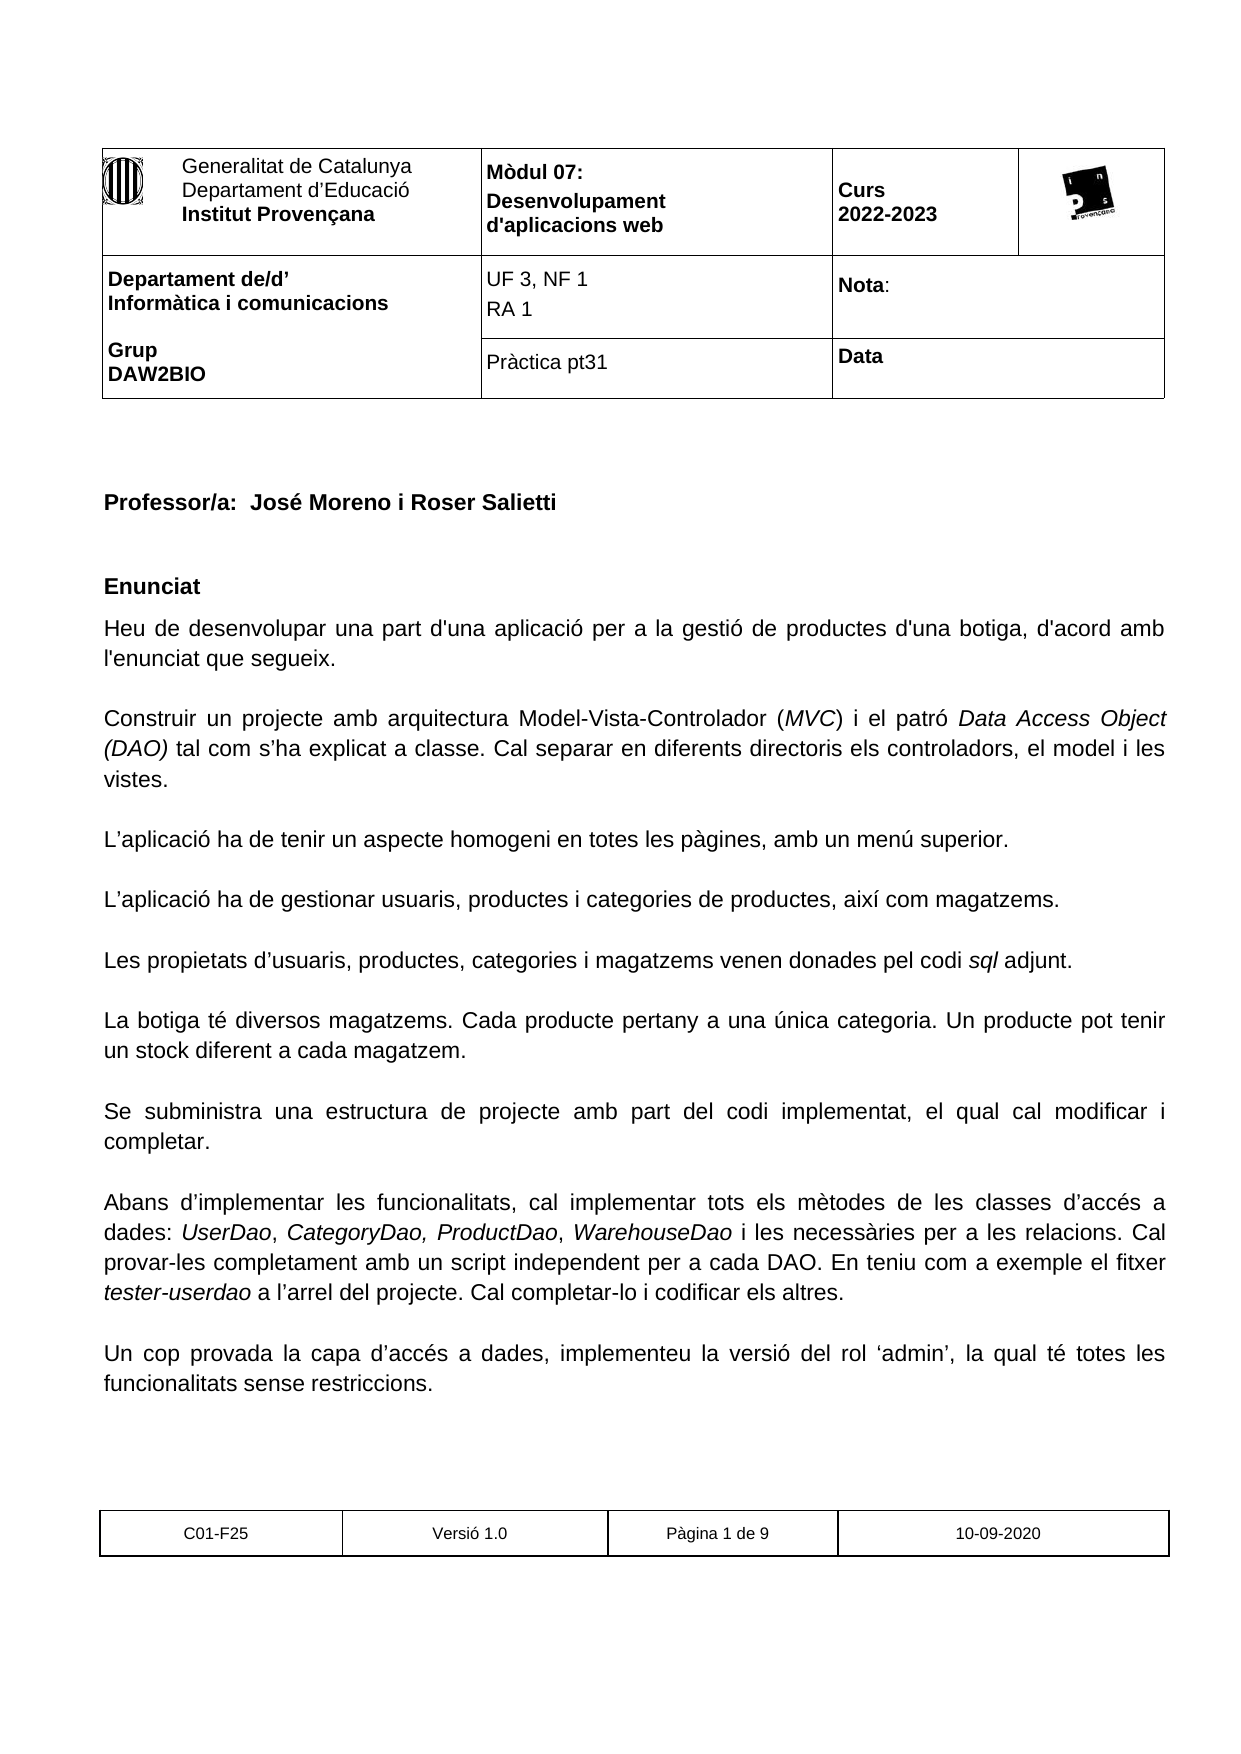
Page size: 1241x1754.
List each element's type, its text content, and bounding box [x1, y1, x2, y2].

picture [1046, 165, 1130, 220]
text La botiga té diversos magatzems. Cada producte pertany a una única categoria. Un producte pot tenir un stock diferent a cada magatzem. [103, 1007, 1167, 1064]
text Professor/a: José Moreno i Roser Salietti [103, 489, 1110, 515]
text Un cop provada la capa d’accés a dades, implementeu la versió del rol ‘admin’, la qual té totes les funcionalitats sense restriccions. [103, 1339, 1167, 1396]
picture [102, 157, 143, 205]
text Heu de desenvolupar una part d'una aplicació per a la gestió de productes d'una botiga, d'acord amb l'enunciat que segueix. [103, 614, 1167, 671]
text Abans d’implementar les funcionalitats, cal implementar tots els mètodes de les classes d’accés a dades: UserDao, CategoryDao, ProductDao, WarehouseDao i les necessàries per a les relacions. Cal provar-les completament amb un script independent per a cada DAO. En teniu com a exemple el fitxer tester-userdao a l’arrel del projecte. Cal completar-lo i codificar els altres. [103, 1188, 1167, 1306]
text Les propietats d’usuaris, productes, categories i magatzems venen donades pel codi sql adjunt. [103, 947, 1167, 973]
text Construir un projecte amb arquitectura Model-Vista-Controlador (MVC) i el patró Data Access Object (DAO) tal com s’ha explicat a classe. Cal separar en diferents directoris els controladors, el model i les vistes. [103, 705, 1167, 792]
text Se subministra una estructura de projecte amb part del codi implementat, el qual cal modificar i completar. [103, 1098, 1167, 1154]
text L’aplicació ha de tenir un aspecte homogeni en totes les pàgines, amb un menú superior. [103, 826, 1167, 852]
subtitle Enunciat [103, 573, 1167, 599]
text L’aplicació ha de gestionar usuaris, productes i categories de productes, així com magatzems. [103, 886, 1167, 913]
